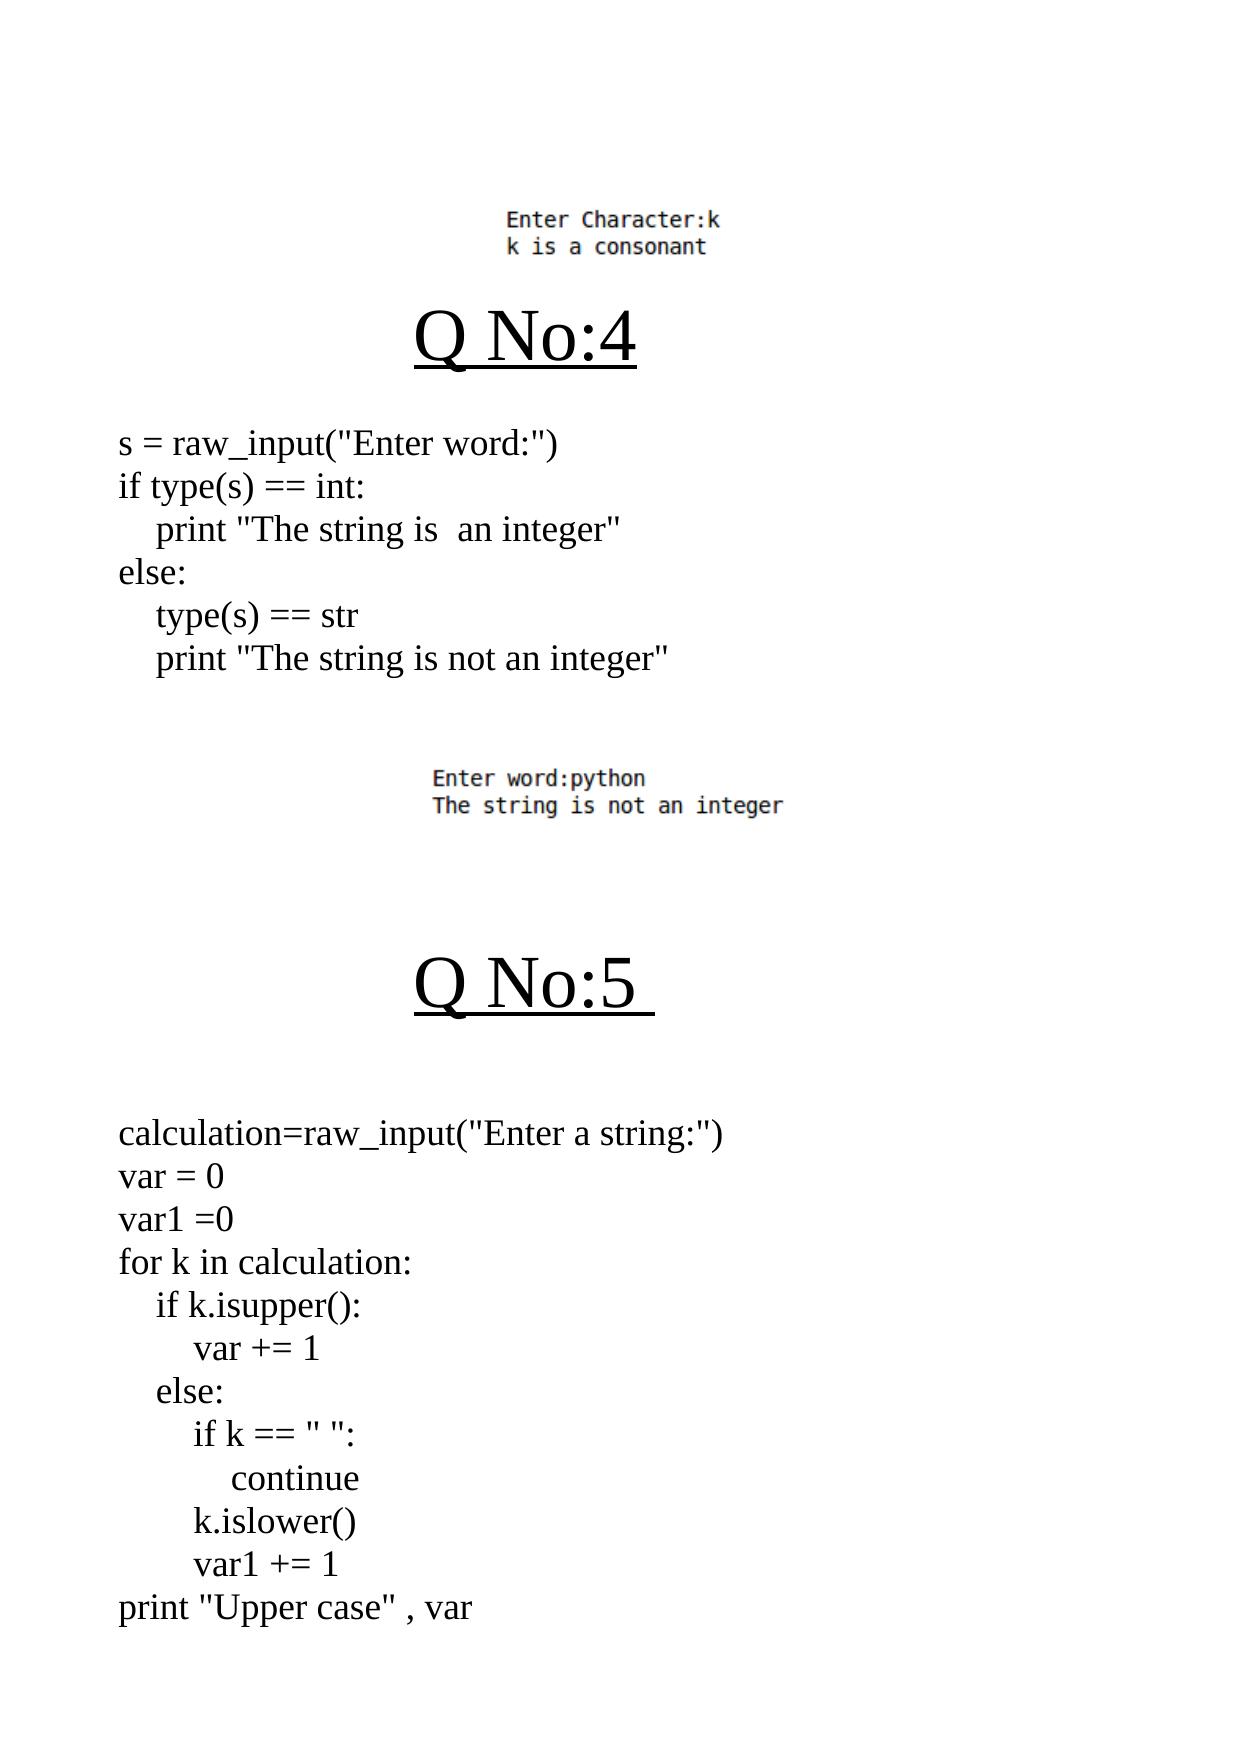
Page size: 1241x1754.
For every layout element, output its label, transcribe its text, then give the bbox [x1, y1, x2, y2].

text continue [118, 1455, 1122, 1498]
text var += 1 [118, 1326, 1122, 1369]
text if k.isupper(): [118, 1282, 1122, 1326]
text print "The string is not an integer" [118, 636, 1122, 679]
text var1 =0 [118, 1196, 1122, 1239]
text if k == " ": [118, 1412, 1122, 1455]
text var = 0 [118, 1153, 1122, 1196]
text else: [118, 1369, 1122, 1412]
text calculation=raw_input("Enter a string:") [118, 1110, 1122, 1153]
picture [420, 765, 820, 828]
text Q No:4 [118, 291, 1122, 377]
text for k in calculation: [118, 1239, 1122, 1282]
text Q No:5 [118, 937, 1122, 1024]
text else: [118, 549, 1122, 592]
text print "Upper case" , var [118, 1584, 1122, 1627]
text var1 += 1 [118, 1541, 1122, 1584]
text print "The string is an integer" [118, 506, 1122, 549]
text if type(s) == int: [118, 463, 1122, 506]
picture [489, 204, 751, 264]
text type(s) == str [118, 592, 1122, 636]
text k.islower() [118, 1498, 1122, 1541]
text s = raw_input("Enter word:") [118, 420, 1122, 463]
